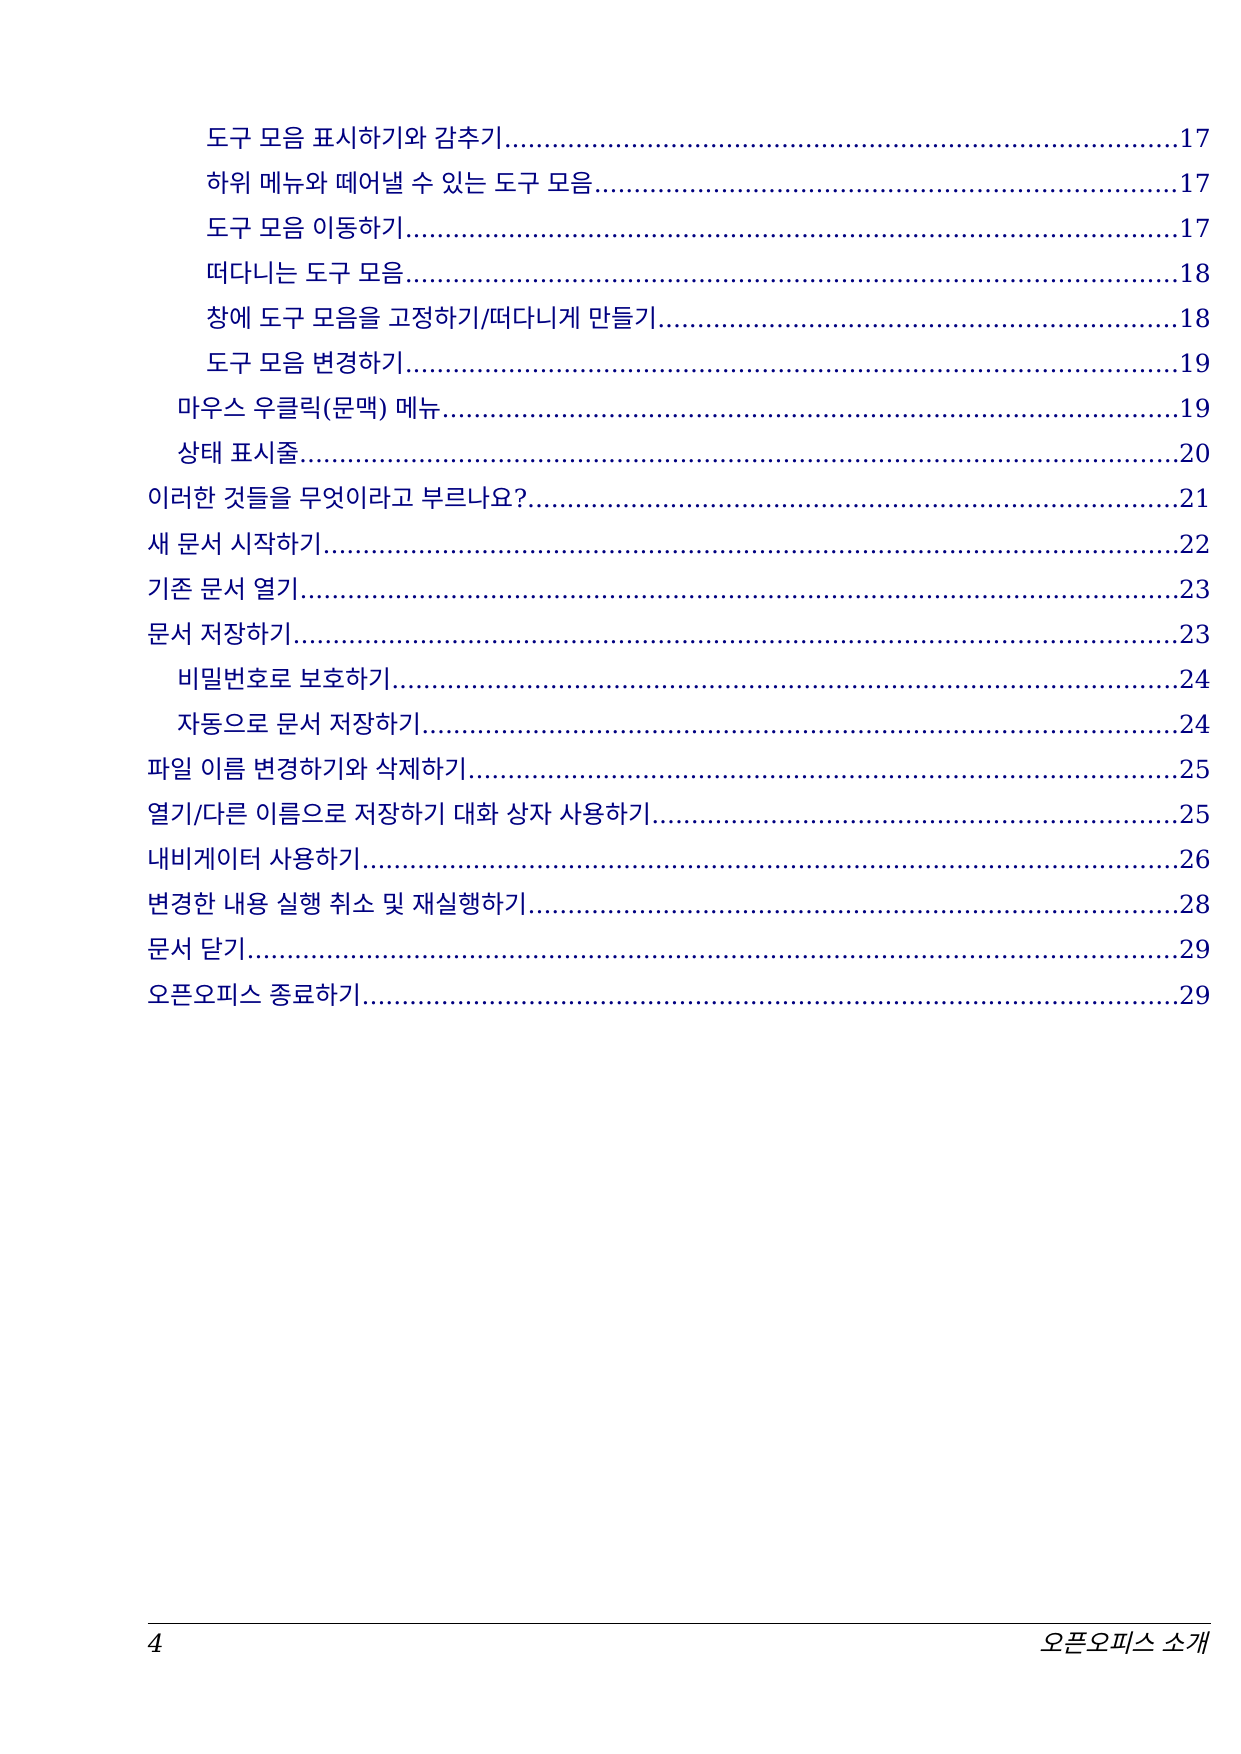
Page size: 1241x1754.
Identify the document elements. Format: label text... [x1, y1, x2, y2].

text 떠다니는 도구 모음 18 [207, 253, 1211, 290]
text 창에 도구 모음을 고정하기/떠다니게 만들기 18 [207, 298, 1211, 335]
text 비밀번호로 보호하기 24 [177, 659, 1211, 696]
text 새 문서 시작하기 22 [148, 524, 1211, 560]
text 마우스 우클릭(문맥) 메뉴 19 [177, 389, 1211, 425]
text 도구 모음 표시하기와 감추기 17 [207, 118, 1211, 154]
text 하위 메뉴와 떼어낼 수 있는 도구 모음 17 [207, 163, 1211, 199]
text 문서 저장하기 23 [148, 614, 1211, 651]
text 이러한 것들을 무엇이라고 부르나요? 21 [148, 479, 1211, 515]
text 도구 모음 이동하기 17 [207, 208, 1211, 244]
text 상태 표시줄 20 [177, 434, 1211, 470]
text 문서 닫기 29 [148, 930, 1211, 966]
text 내비게이터 사용하기 26 [148, 840, 1211, 876]
text 열기/다른 이름으로 저장하기 대화 상자 사용하기 25 [148, 795, 1211, 831]
text 파일 이름 변경하기와 삭제하기 25 [148, 749, 1211, 786]
text 오픈오피스 종료하기 29 [148, 975, 1211, 1011]
text 변경한 내용 실행 취소 및 재실행하기 28 [148, 885, 1211, 921]
text 기존 문서 열기 23 [148, 569, 1211, 605]
text 자동으로 문서 저장하기 24 [177, 704, 1211, 741]
text 도구 모음 변경하기 19 [207, 344, 1211, 380]
